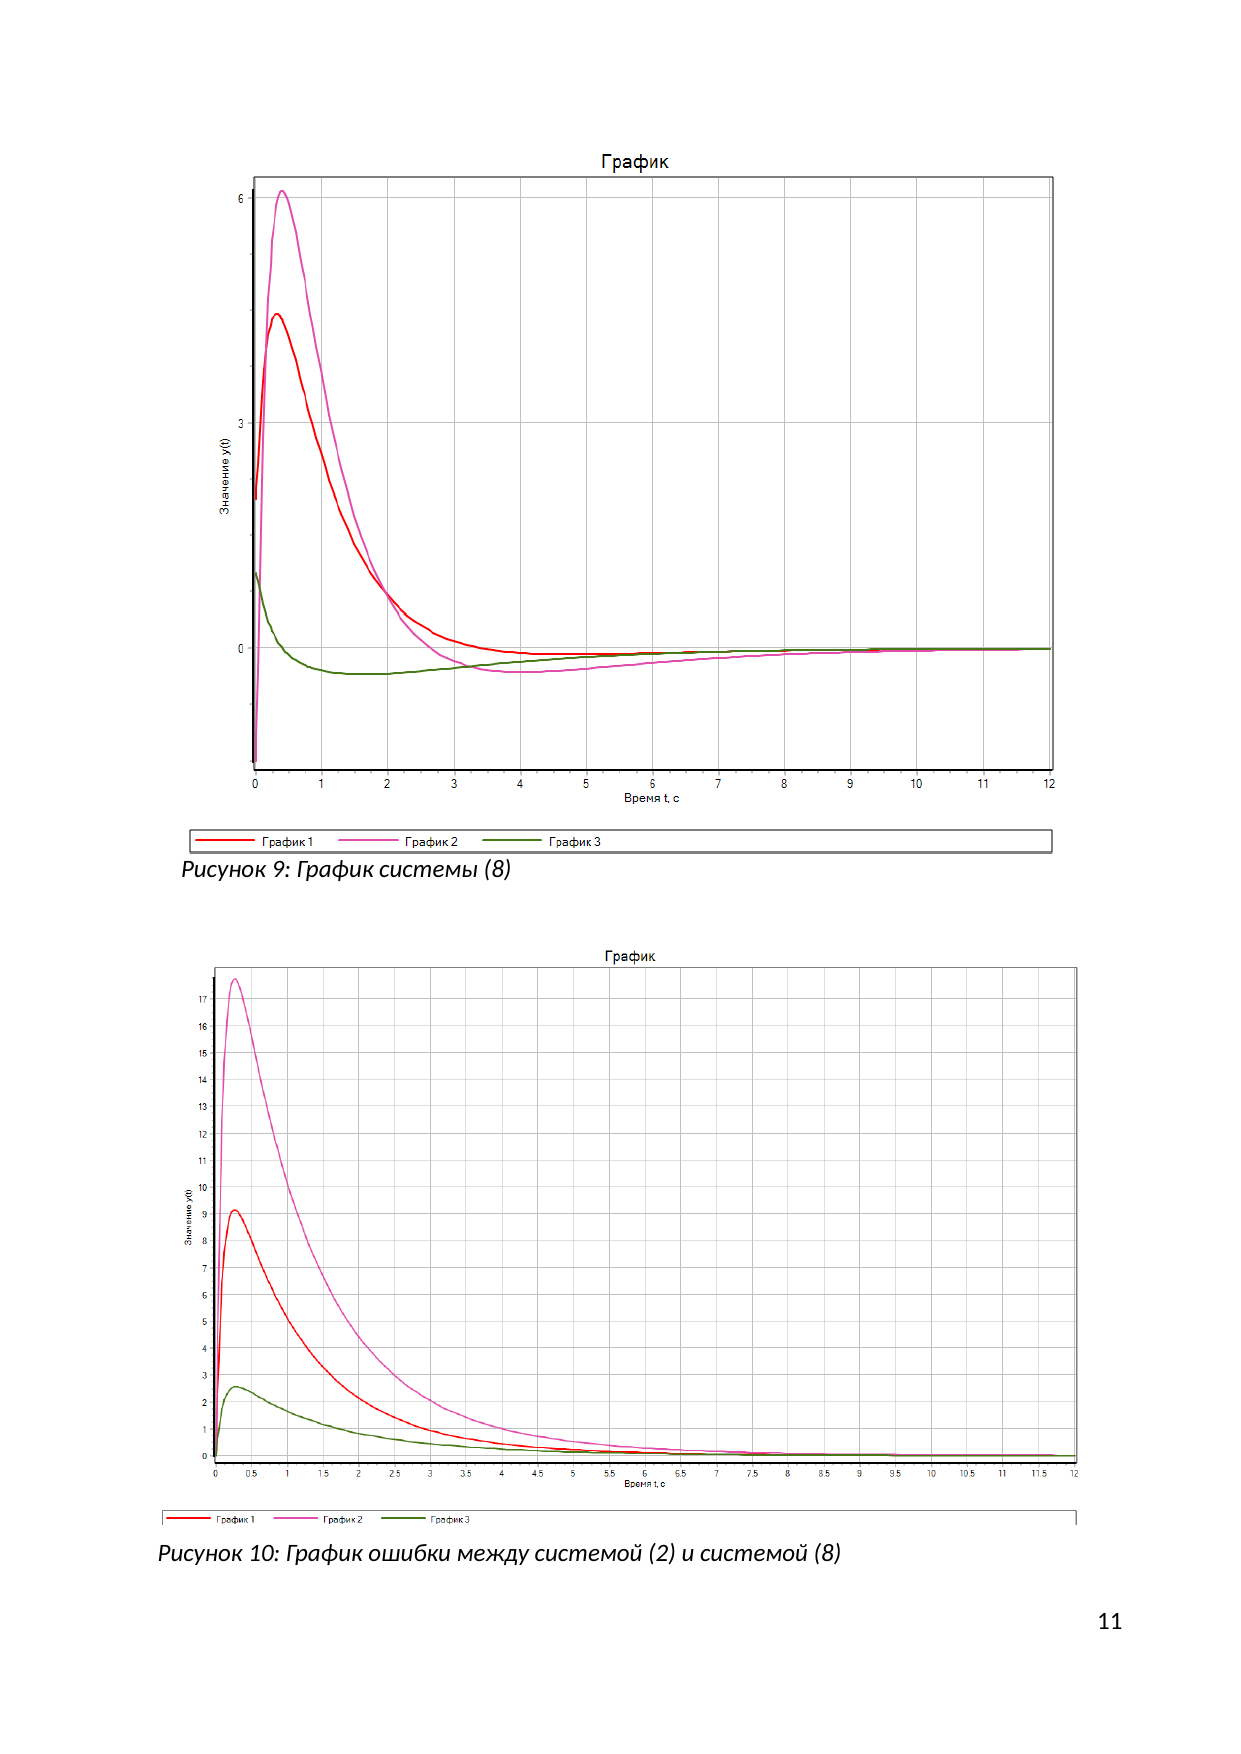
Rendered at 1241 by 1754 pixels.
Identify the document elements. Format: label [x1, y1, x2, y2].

picture [157, 942, 1083, 1525]
table_cell [119, 925, 1122, 1573]
table_header [119, 119, 1122, 923]
picture [180, 137, 1060, 854]
